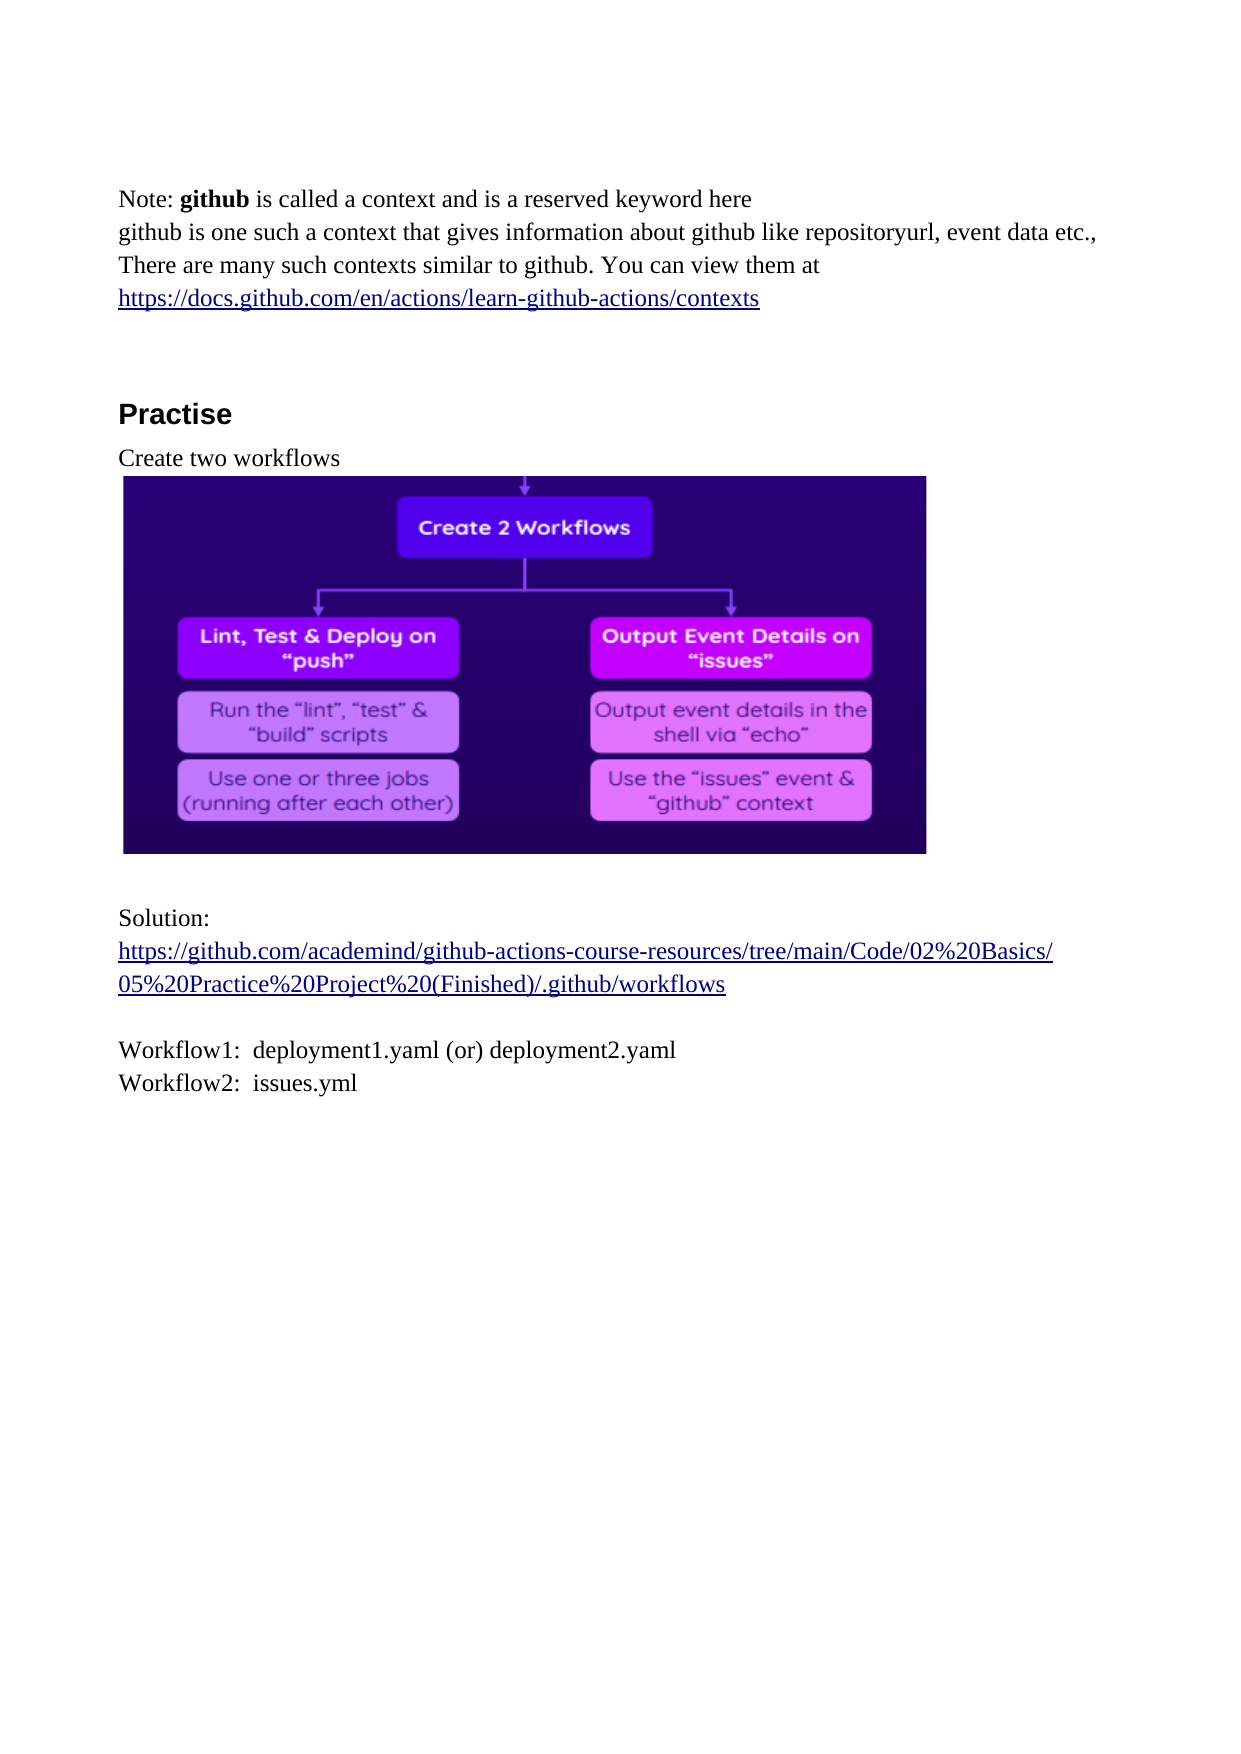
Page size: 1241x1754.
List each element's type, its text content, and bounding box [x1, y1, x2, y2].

text Workflow2: issues.yml [118, 1068, 1122, 1097]
subtitle Practise [118, 397, 1122, 431]
text Create two workflows [118, 443, 1122, 472]
text Solution: [118, 903, 1122, 932]
text Note: github is called a context and is a reserved keyword here [118, 184, 1122, 213]
text github is one such a context that gives information about github like repositoryurl, event data etc., There are many such contexts similar to github. You can view them at https://docs.github.com/en/actions/learn-github-actions/contexts [118, 217, 1122, 312]
text Workflow1: deployment1.yaml (or) deployment2.yaml [118, 1035, 1122, 1064]
text https://github.com/academind/github-actions-course-resources/tree/main/Code/02%20Basics/05%20Practice%20Project%20(Finished)/.github/workflows [118, 936, 1122, 998]
picture [123, 476, 927, 854]
